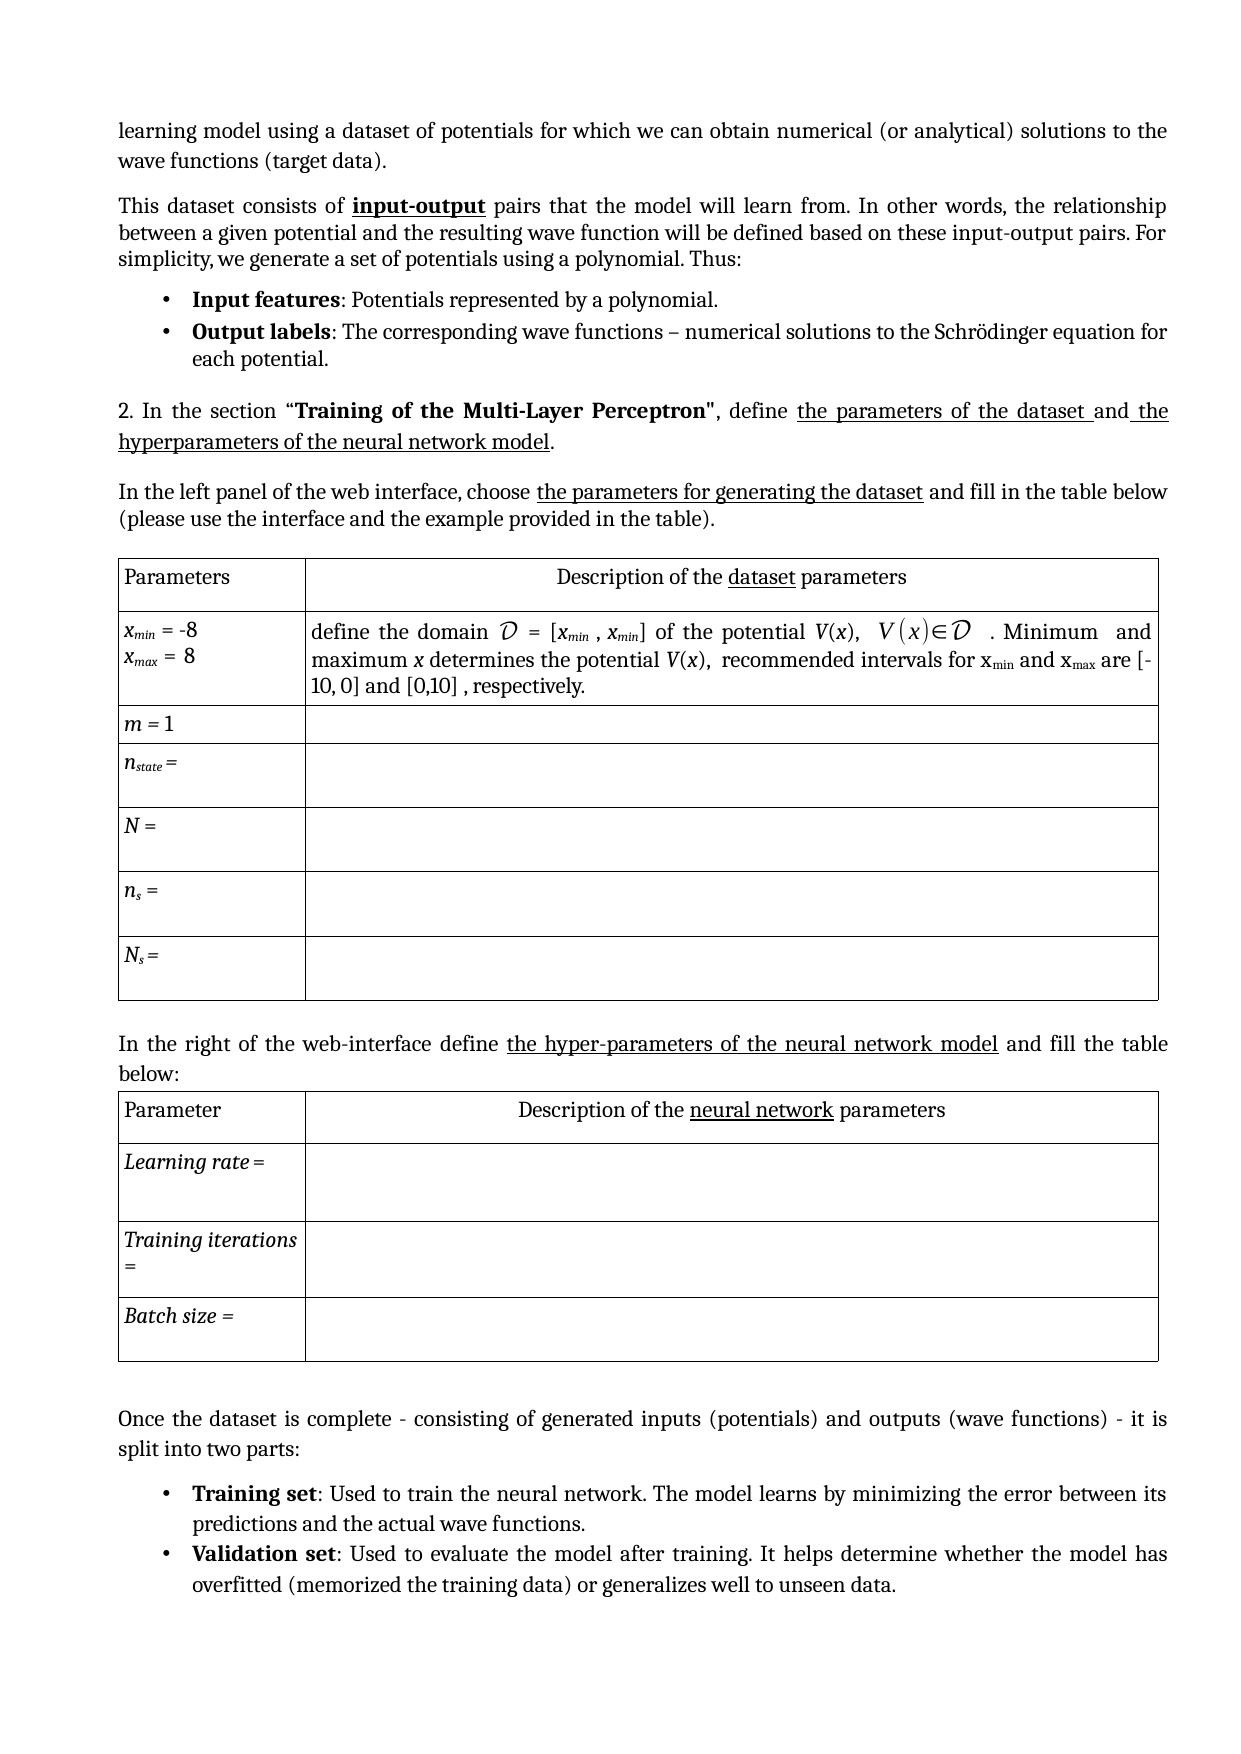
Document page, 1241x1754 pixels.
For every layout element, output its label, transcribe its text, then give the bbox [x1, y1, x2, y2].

text 2. In the section “Training of the Multi-Layer Perceptron", define the parameters of the dataset and the hyperparameters of the neural network model. [118, 398, 1169, 455]
text This dataset consists of input-output pairs that the model will learn from. In other words, the relationship between a given potential and the resulting wave function will be defined based on these input-output pairs. For simplicity, we generate a set of potentials using a polynomial. Thus: [118, 193, 1169, 272]
table_header Description of the neural network parameters [306, 1092, 1158, 1143]
list Validation set: Used to evaluate the model after training. It helps determine whether the model has overfitted (memorized the training data) or generalizes well to unseen data. [162, 1541, 1169, 1598]
table_cell Batch size = [119, 1298, 305, 1361]
table_cell [306, 706, 1158, 743]
list Input features: Potentials represented by a polynomial. [162, 287, 1169, 313]
table_cell Training iterations = [119, 1222, 305, 1297]
table_cell [306, 1222, 1158, 1297]
text Once the dataset is complete - consisting of generated inputs (potentials) and outputs (wave functions) - it is split into two parts: [118, 1406, 1169, 1462]
list Output labels: The corresponding wave functions – numerical solutions to the Schrödinger equation for each potential. [162, 319, 1169, 372]
table_cell [306, 937, 1158, 1000]
table_cell [306, 1144, 1158, 1221]
table_header Description of the dataset parameters [306, 559, 1158, 611]
text learning model using a dataset of potentials for which we can obtain numerical (or analytical) solutions to the wave functions (target data). [118, 118, 1169, 175]
table_cell define the domain 𝒟 = [xmin , xmin] of the potential V(x),. Minimum and maximum x determines the potential V(x), recommended intervals for xmin and xmax are [-10, 0] and [0,10] , respectively. [306, 612, 1158, 705]
table_cell Ns = [119, 937, 305, 1000]
table_header Parameters [119, 559, 305, 611]
table_cell N = [119, 808, 305, 871]
table_cell m = 1 [119, 706, 305, 743]
table_cell ns = [119, 872, 305, 936]
table_cell [306, 1298, 1158, 1361]
text In the right of the web-interface define the hyper-parameters of the neural network model and fill the table below: [118, 1030, 1169, 1087]
table_header Parameter [119, 1092, 305, 1143]
text In the left panel of the web interface, choose the parameters for generating the dataset and fill in the table below (please use the interface and the example provided in the table). [118, 479, 1169, 532]
table_cell [306, 872, 1158, 936]
table_cell xmin = -8 xmax = 8 [119, 612, 305, 705]
table_cell [306, 744, 1158, 807]
table_cell nstate = [119, 744, 305, 807]
table_cell [306, 808, 1158, 871]
list Training set: Used to train the neural network. The model learns by minimizing the error between its predictions and the actual wave functions. [162, 1481, 1169, 1537]
table_cell Learning rate = [119, 1144, 305, 1221]
